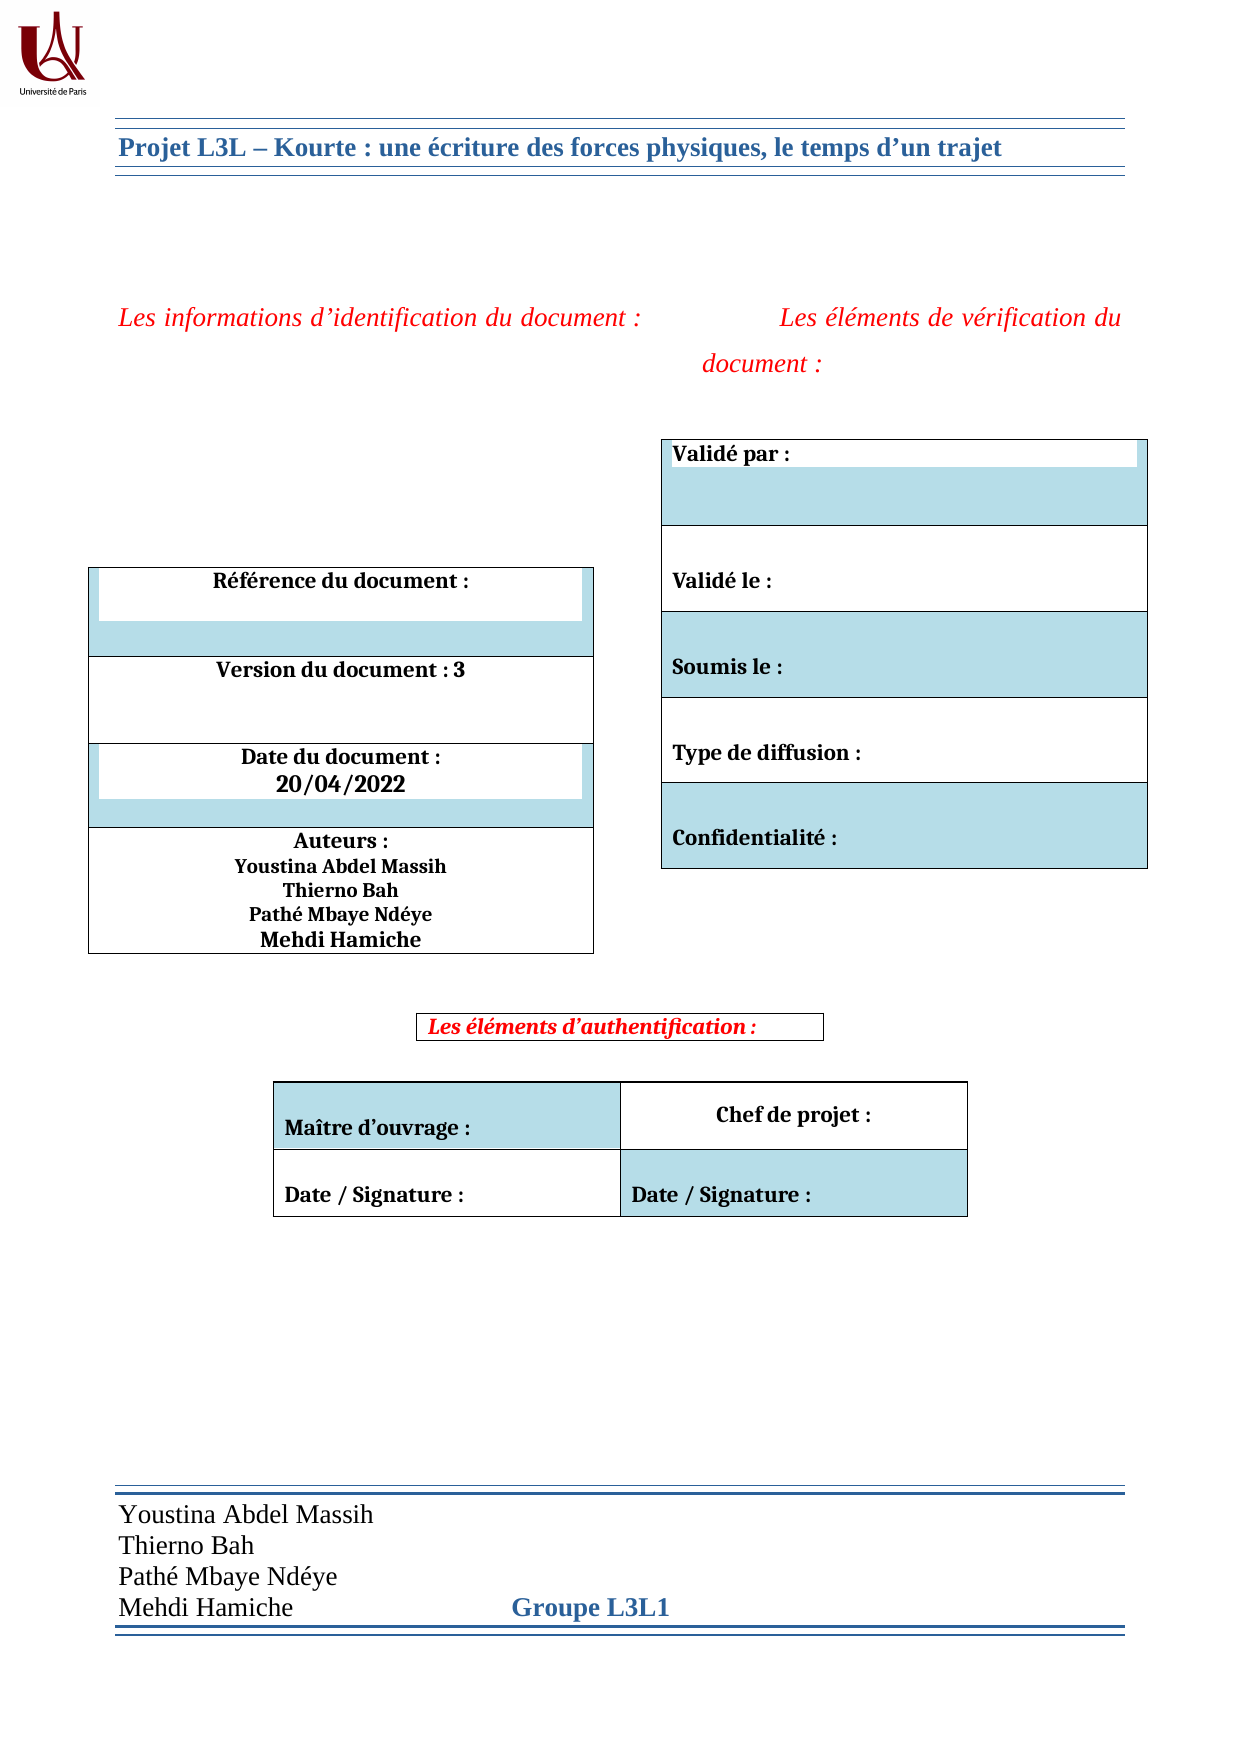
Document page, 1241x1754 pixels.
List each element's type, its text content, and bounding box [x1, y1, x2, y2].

table_header Maître d’ouvrage : [274, 1083, 620, 1148]
table_cell Soumis le : [662, 612, 1147, 697]
table_header Chef de projet : [621, 1083, 967, 1148]
picture [0, 0, 101, 107]
table_cell Type de diffusion : [662, 698, 1147, 782]
text Les informations d’identification du document : Les éléments de vérification du document : [118, 301, 1122, 378]
table_cell Date / Signature : [621, 1150, 967, 1216]
table_cell Date du document : 20/04/2022 [89, 744, 593, 827]
table_cell Validé le : [662, 526, 1147, 611]
table_cell Confidentialité : [662, 783, 1147, 868]
table_header Validé par : [662, 440, 1147, 525]
table_header Référence du document : [89, 568, 593, 656]
table_cell Date / Signature : [274, 1150, 620, 1216]
table_cell Version du document : 3 [89, 657, 593, 742]
